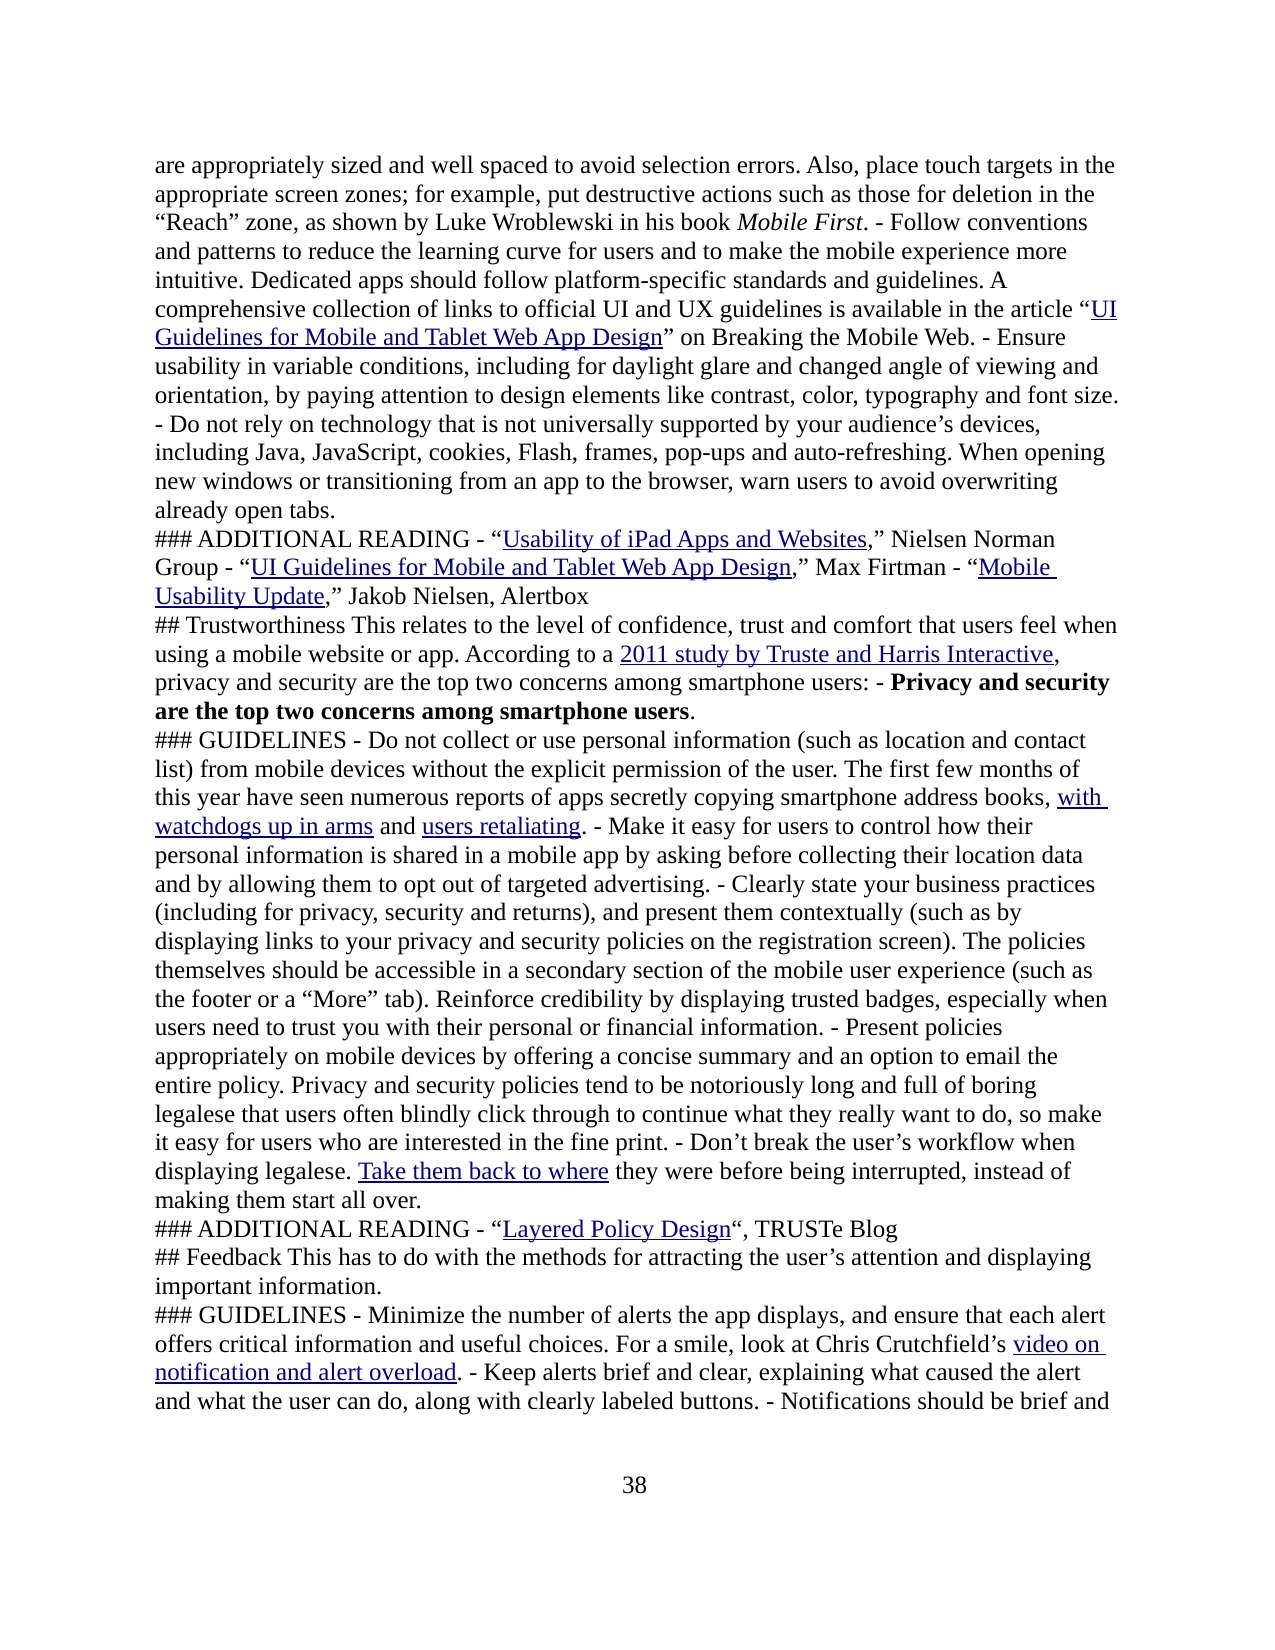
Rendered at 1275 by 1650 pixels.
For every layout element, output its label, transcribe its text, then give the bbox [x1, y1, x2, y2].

table_cell ### ADDITIONAL READING - “Usability of iPad Apps and Websites,” Nielsen Norman Group - “UI Guidelines for Mobile and Tablet Web App Design,” Max Firtman - “Mobile Usability Update,” Jakob Nielsen, Alertbox [150, 524, 1125, 610]
table_cell ### ADDITIONAL READING - “Layered Policy Design“, TRUSTe Blog [150, 1214, 1125, 1242]
table_cell ## Trustworthiness This relates to the level of confidence, trust and comfort that users feel when using a mobile website or app. According to a 2011 study by Truste and Harris Interactive, privacy and security are the top two concerns among smartphone users: - Privacy and security are the top two concerns among smartphone users. [150, 610, 1125, 725]
table_cell ### GUIDELINES - Do not collect or use personal information (such as location and contact list) from mobile devices without the explicit permission of the user. The first few months of this year have seen numerous reports of apps secretly copying smartphone address books, with watchdogs up in arms and users retaliating. - Make it easy for users to control how their personal information is shared in a mobile app by asking before collecting their location data and by allowing them to opt out of targeted advertising. - Clearly state your business practices (including for privacy, security and returns), and present them contextually (such as by displaying links to your privacy and security policies on the registration screen). The policies themselves should be accessible in a secondary section of the mobile user experience (such as the footer or a “More” tab). Reinforce credibility by displaying trusted badges, especially when users need to trust you with their personal or financial information. - Present policies appropriately on mobile devices by offering a concise summary and an option to email the entire policy. Privacy and security policies tend to be notoriously long and full of boring legalese that users often blindly click through to continue what they really want to do, so make it easy for users who are interested in the fine print. - Don’t break the user’s workflow when displaying legalese. Take them back to where they were before being interrupted, instead of making them start all over. [150, 725, 1125, 1214]
table_cell are appropriately sized and well spaced to avoid selection errors. Also, place touch targets in the appropriate screen zones; for example, put destructive actions such as those for deletion in the “Reach” zone, as shown by Luke Wroblewski in his book Mobile First. - Follow conventions and patterns to reduce the learning curve for users and to make the mobile experience more intuitive. Dedicated apps should follow platform-specific standards and guidelines. A comprehensive collection of links to official UI and UX guidelines is available in the article “UI Guidelines for Mobile and Tablet Web App Design” on Breaking the Mobile Web. - Ensure usability in variable conditions, including for daylight glare and changed angle of viewing and orientation, by paying attention to design elements like contrast, color, typography and font size. - Do not rely on technology that is not universally supported by your audience’s devices, including Java, JavaScript, cookies, Flash, frames, pop-ups and auto-refreshing. When opening new windows or transitioning from an app to the browser, warn users to avoid overwriting already open tabs. [150, 150, 1125, 524]
table_cell ## Feedback This has to do with the methods for attracting the user’s attention and displaying important information. [150, 1243, 1125, 1300]
table_cell ### GUIDELINES - Minimize the number of alerts the app displays, and ensure that each alert offers critical information and useful choices. For a smile, look at Chris Crutchfield’s video on notification and alert overload. - Keep alerts brief and clear, explaining what caused the alert and what the user can do, along with clearly labeled buttons. - Notifications should be brief and [150, 1300, 1125, 1415]
